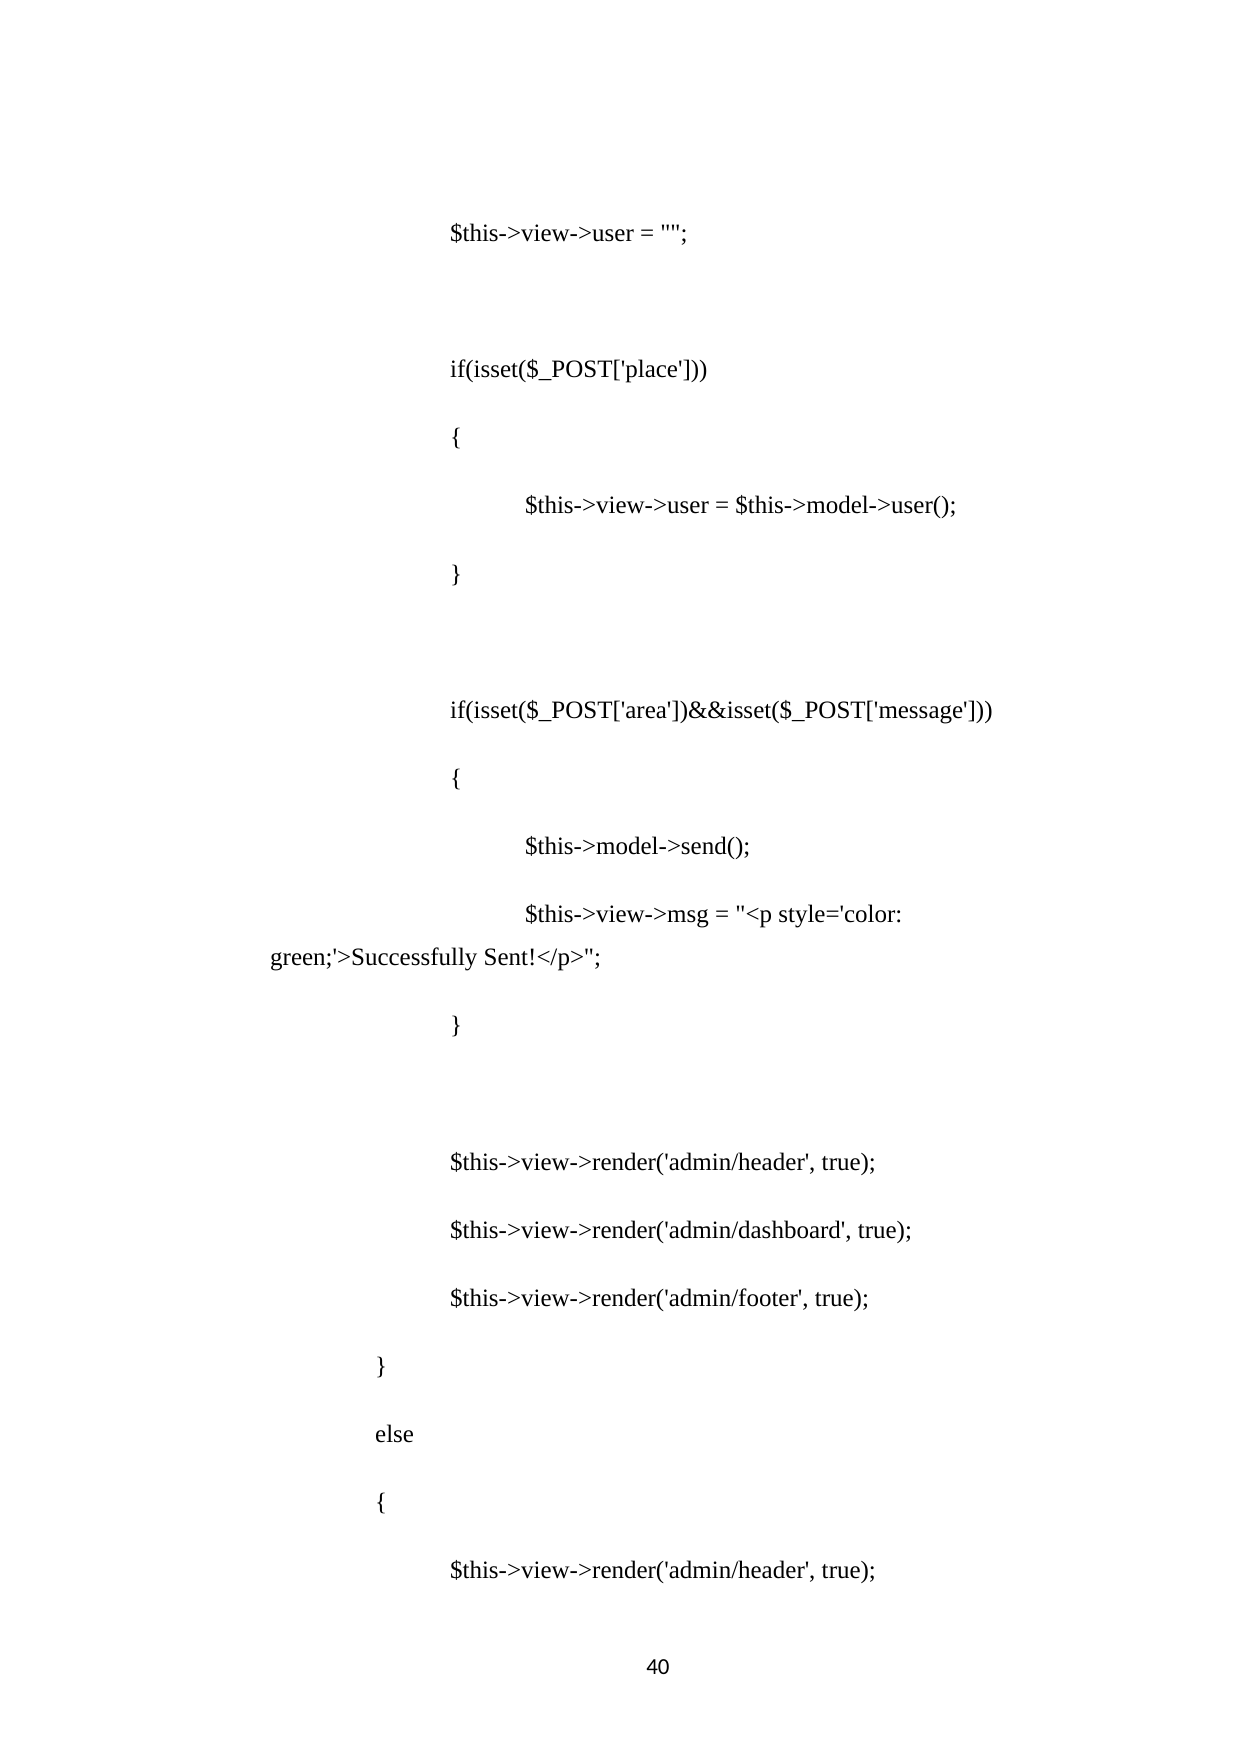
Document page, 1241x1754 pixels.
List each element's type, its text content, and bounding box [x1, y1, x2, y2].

subtitle if(isset($_POST['area'])&&isset($_POST['message'])) [225, 695, 1090, 724]
subtitle $this->model->send(); [225, 831, 1090, 860]
subtitle $this->view->render('admin/header', true); [225, 1556, 1090, 1584]
subtitle $this->view->render('admin/dashboard', true); [225, 1215, 1090, 1244]
subtitle $this->view->render('admin/header', true); [225, 1147, 1090, 1176]
subtitle } [225, 559, 1090, 587]
subtitle $this->view->user = ""; [225, 218, 1090, 247]
subtitle { [225, 422, 1090, 451]
subtitle $this->view->msg = "<p style='color: green;'>Successfully Sent!</p>"; [225, 899, 1090, 971]
subtitle else [225, 1419, 1090, 1448]
subtitle if(isset($_POST['place'])) [225, 354, 1090, 383]
subtitle } [225, 1351, 1090, 1380]
subtitle $this->view->render('admin/footer', true); [225, 1283, 1090, 1312]
subtitle $this->view->user = $this->model->user(); [225, 491, 1090, 519]
subtitle { [225, 1487, 1090, 1516]
subtitle } [225, 1011, 1090, 1039]
subtitle { [225, 763, 1090, 792]
